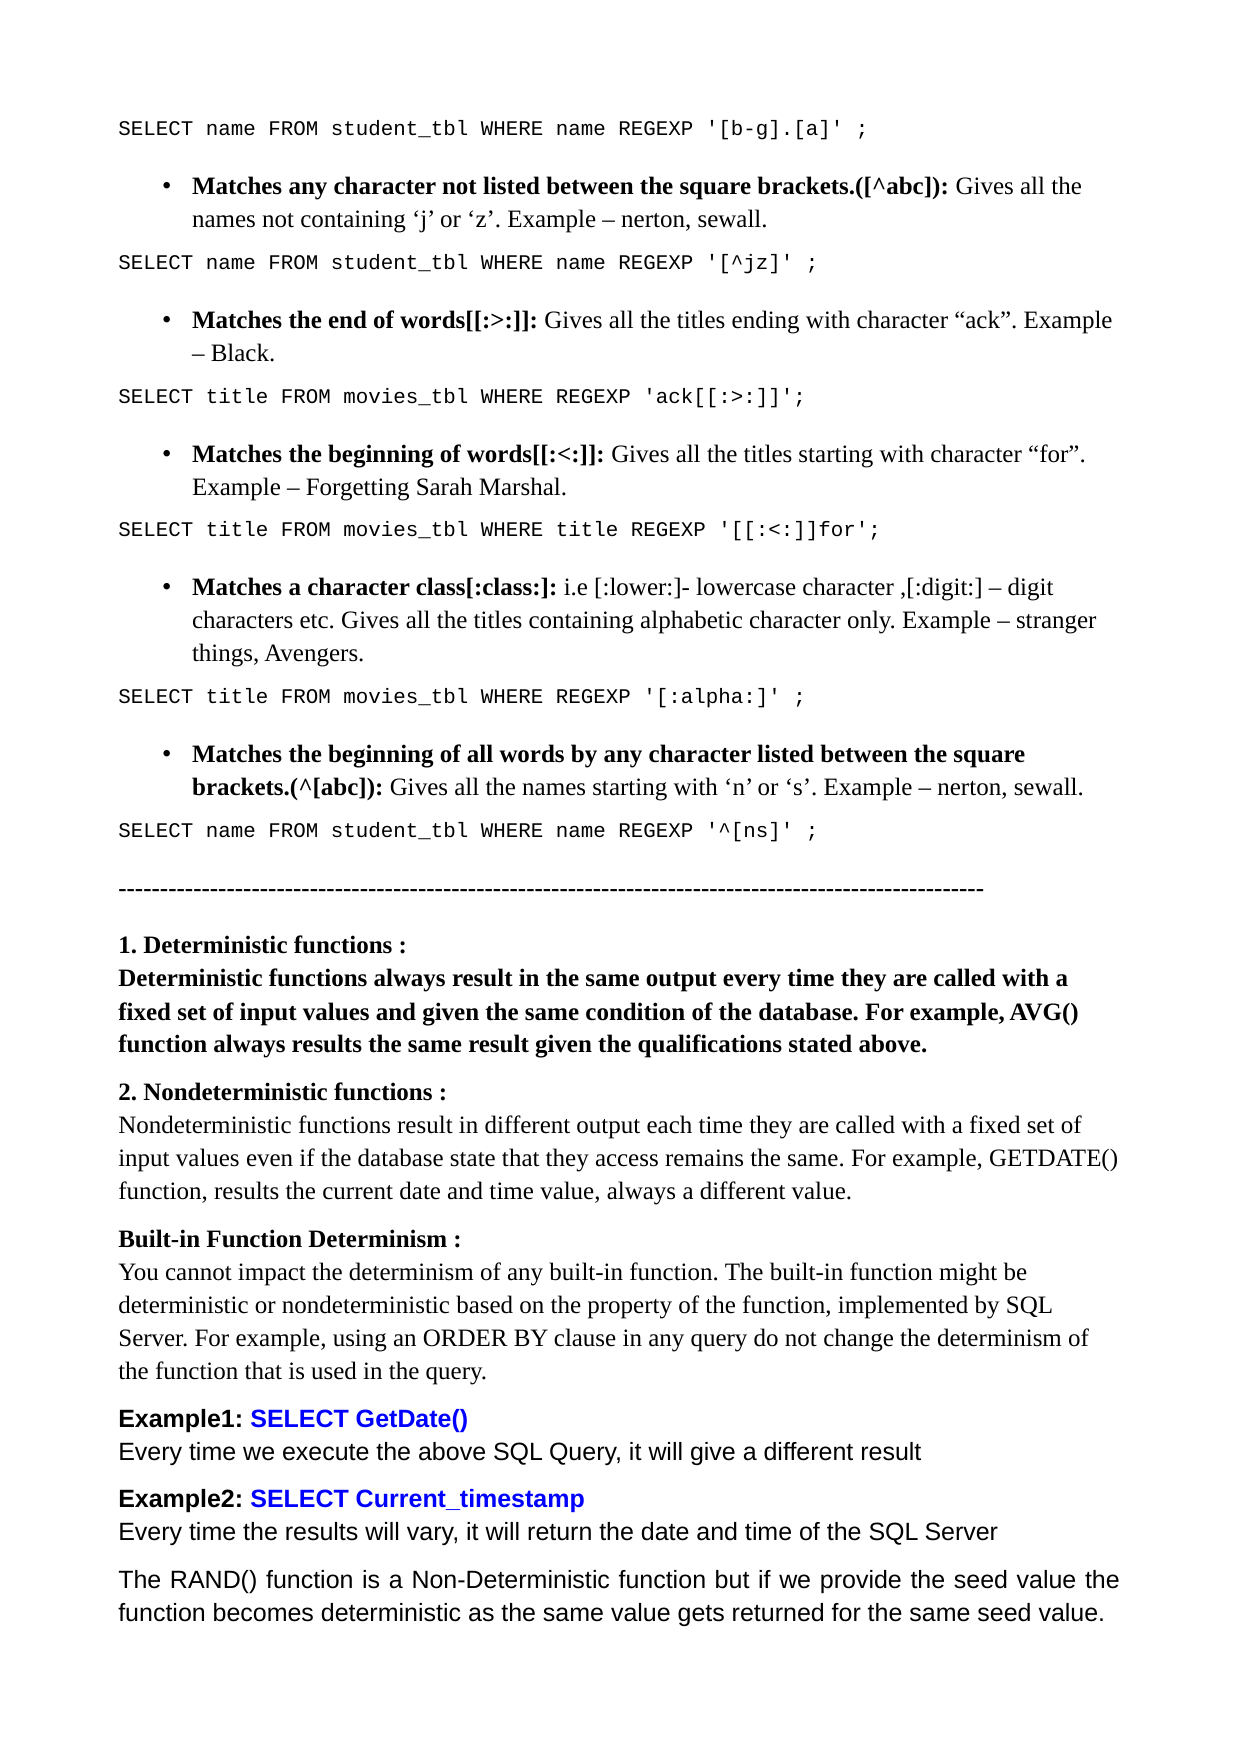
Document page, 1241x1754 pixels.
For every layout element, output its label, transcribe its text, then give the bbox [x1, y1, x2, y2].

text SELECT name FROM student_tbl WHERE name REGEXP '[b-g].[a]' ; [118, 118, 1122, 142]
list Matches the beginning of all words by any character listed between the square brackets.(^[abc]): Gives all the names starting with ‘n’ or ‘s’. Example – nerton, sewall. [162, 739, 1122, 801]
text -------------------------------------------------------------------------------------------------------- [118, 873, 1122, 902]
list Matches any character not listed between the square brackets.([^abc]): Gives all the names not containing ‘j’ or ‘z’. Example – nerton, sewall. [162, 171, 1122, 233]
text SELECT title FROM movies_tbl WHERE REGEXP '[:alpha:]' ; [118, 686, 1122, 710]
text 1. Deterministic functions : Deterministic functions always result in the same output every time they are called with a fixed set of input values and given the same condition of the database. For example, AVG() function always results the same result given the qualifications stated above. [118, 931, 1122, 1058]
text 2. Nondeterministic functions : Nondeterministic functions result in different output each time they are called with a fixed set of input values even if the database state that they access remains the same. For example, GETDATE() function, results the current date and time value, always a different value. [118, 1077, 1122, 1205]
text Example1: SELECT GetDate() Every time we execute the above SQL Query, it will give a different result [118, 1403, 1122, 1465]
list Matches the end of words[[:>:]]: Gives all the titles ending with character “ack”. Example – Black. [162, 305, 1122, 367]
text SELECT name FROM student_tbl WHERE name REGEXP '[^jz]' ; [118, 252, 1122, 276]
text Built-in Function Determinism : You cannot impact the determinism of any built-in function. The built-in function might be deterministic or nondeterministic based on the property of the function, implemented by SQL Server. For example, using an ORDER BY clause in any query do not change the determinism of the function that is used in the query. [118, 1224, 1122, 1385]
text The RAND() function is a Non-Deterministic function but if we provide the seed value the function becomes deterministic as the same value gets returned for the same seed value. [118, 1565, 1122, 1627]
list Matches the beginning of words[[:<:]]: Gives all the titles starting with character “for”. Example – Forgetting Sarah Marshal. [162, 439, 1122, 501]
text SELECT title FROM movies_tbl WHERE REGEXP 'ack[[:>:]]'; [118, 386, 1122, 409]
text SELECT name FROM student_tbl WHERE name REGEXP '^[ns]' ; [118, 820, 1122, 843]
text SELECT title FROM movies_tbl WHERE title REGEXP '[[:<:]]for'; [118, 519, 1122, 543]
text Example2: SELECT Current_timestamp Every time the results will vary, it will return the date and time of the SQL Server [118, 1484, 1122, 1546]
list Matches a character class[:class:]: i.e [:lower:]- lowercase character ,[:digit:] – digit characters etc. Gives all the titles containing alphabetic character only. Example – stranger things, Avengers. [162, 572, 1122, 667]
